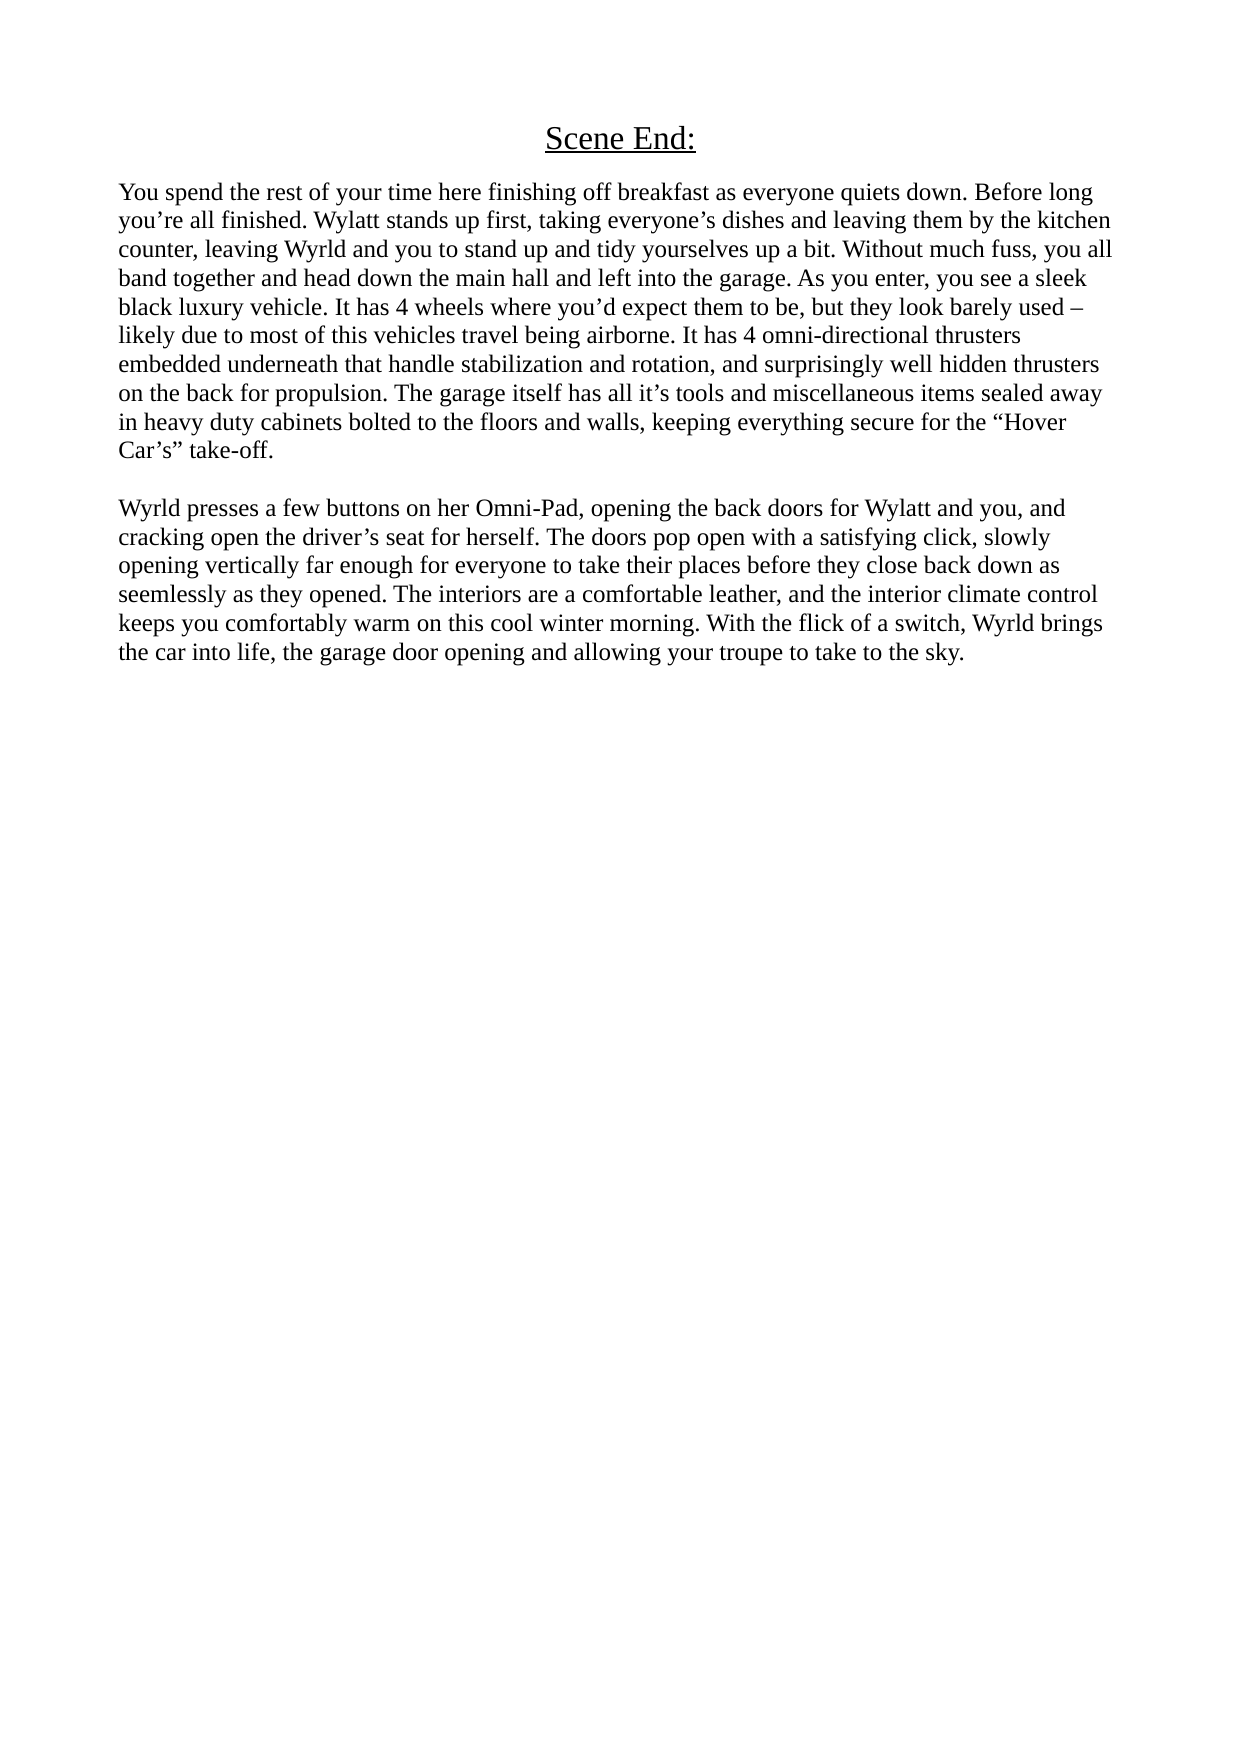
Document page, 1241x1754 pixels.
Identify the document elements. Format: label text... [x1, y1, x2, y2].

text Scene End: [118, 118, 1122, 156]
text You spend the rest of your time here finishing off breakfast as everyone quiets down. Before long you’re all finished. Wylatt stands up first, taking everyone’s dishes and leaving them by the kitchen counter, leaving Wyrld and you to stand up and tidy yourselves up a bit. Without much fuss, you all band together and head down the main hall and left into the garage. As you enter, you see a sleek black luxury vehicle. It has 4 wheels where you’d expect them to be, but they look barely used – likely due to most of this vehicles travel being airborne. It has 4 omni-directional thrusters embedded underneath that handle stabilization and rotation, and surprisingly well hidden thrusters on the back for propulsion. The garage itself has all it’s tools and miscellaneous items sealed away in heavy duty cabinets bolted to the floors and walls, keeping everything secure for the “Hover Car’s” take-off. [118, 177, 1122, 464]
text Wyrld presses a few buttons on her Omni-Pad, opening the back doors for Wylatt and you, and cracking open the driver’s seat for herself. The doors pop open with a satisfying click, slowly opening vertically far enough for everyone to take their places before they close back down as seemlessly as they opened. The interiors are a comfortable leather, and the interior climate control keeps you comfortably warm on this cool winter morning. With the flick of a switch, Wyrld brings the car into life, the garage door opening and allowing your troupe to take to the sky. [118, 493, 1122, 666]
